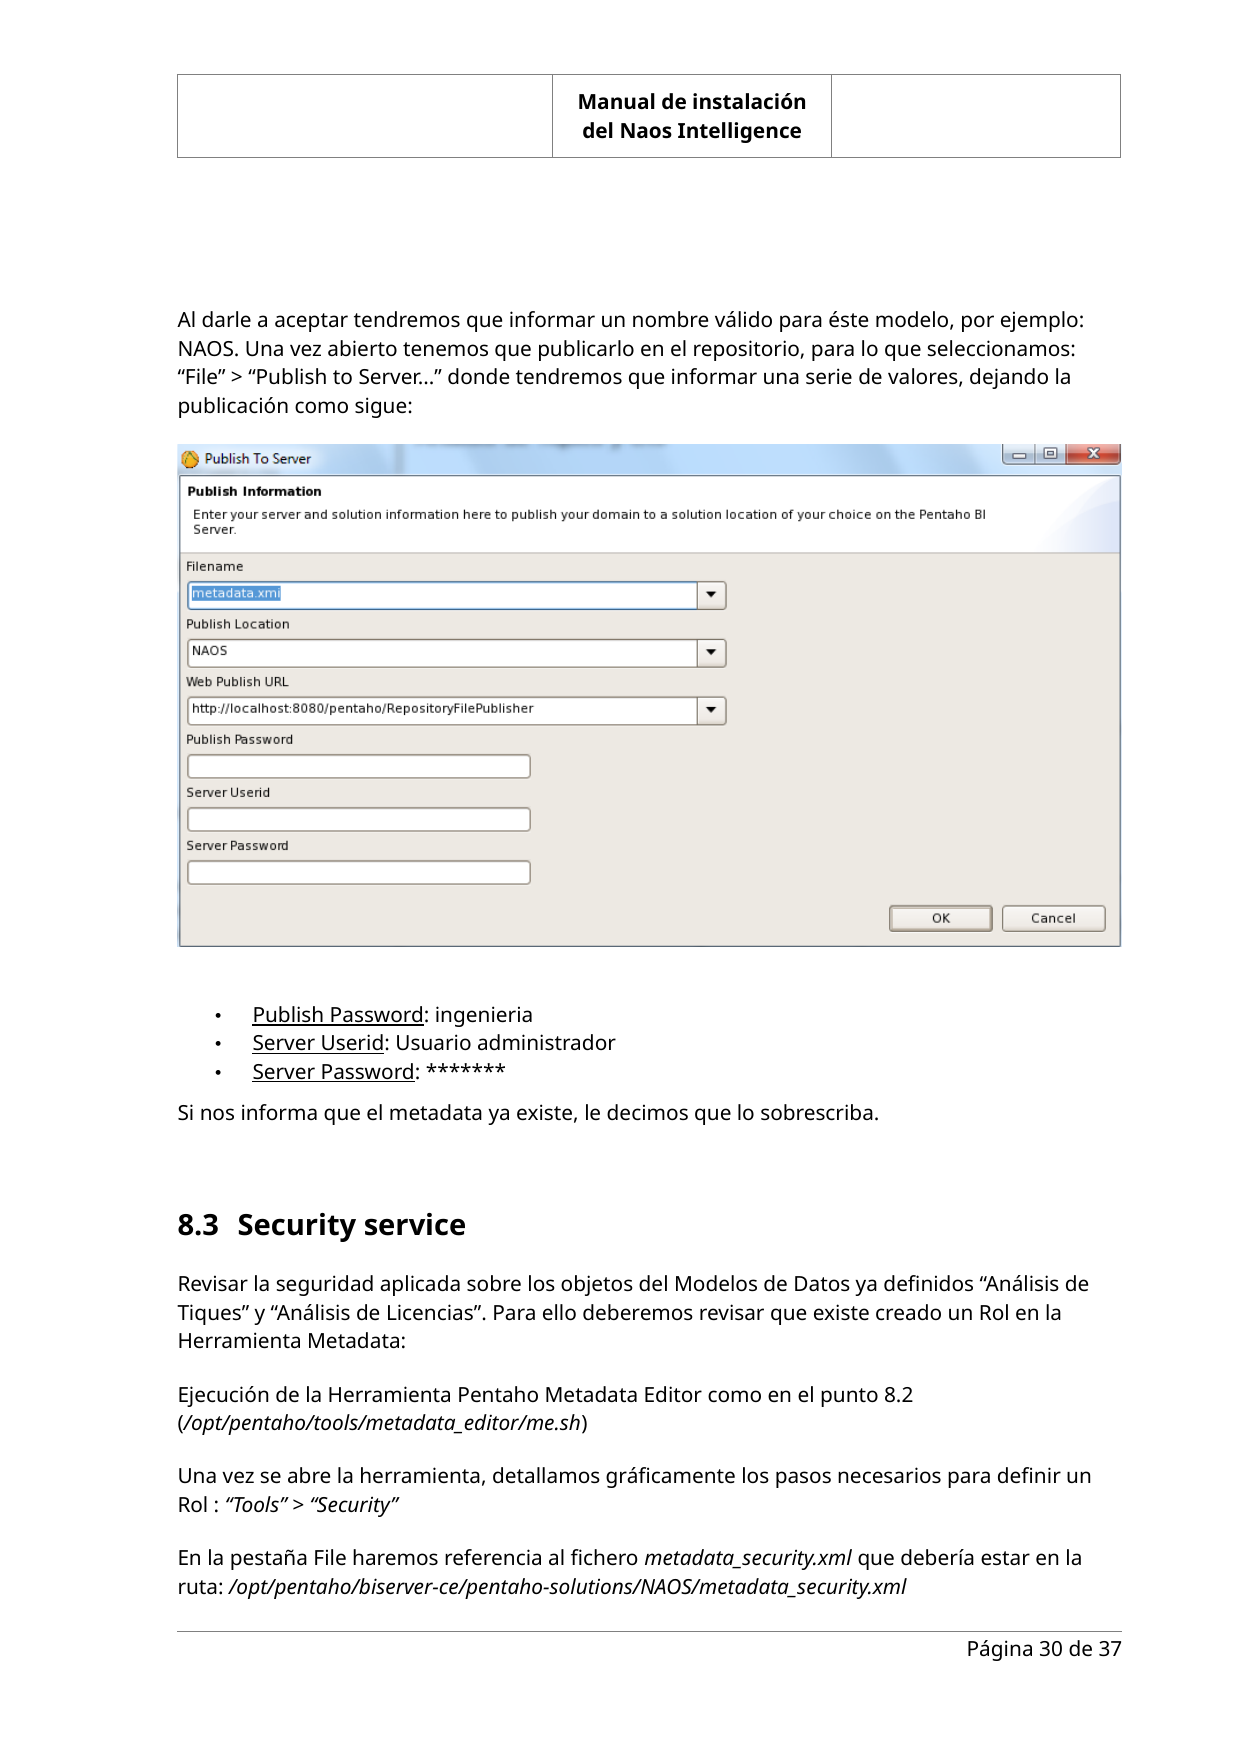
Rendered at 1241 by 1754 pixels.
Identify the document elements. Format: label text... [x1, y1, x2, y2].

list Server Password: ******* [215, 1057, 1122, 1085]
text Si nos informa que el metadata ya existe, le decimos que lo sobrescriba. [177, 1098, 1122, 1126]
subtitle Security service [177, 1205, 1122, 1244]
text Revisar la seguridad aplicada sobre los objetos del Modelos de Datos ya definidos “Análisis de Tiques” y “Análisis de Licencias”. Para ello deberemos revisar que existe creado un Rol en la Herramienta Metadata: [177, 1269, 1122, 1355]
text Al darle a aceptar tendremos que informar un nombre válido para éste modelo, por ejemplo: NAOS. Una vez abierto tenemos que publicarlo en el repositorio, para lo que seleccionamos: “File” > “Publish to Server...” donde tendremos que informar una serie de valores, dejando la publicación como sigue: [177, 306, 1122, 419]
picture [177, 444, 1122, 947]
text En la pestaña File haremos referencia al fichero metadata_security.xml que debería estar en la ruta: /opt/pentaho/biserver-ce/pentaho-solutions/NAOS/metadata_security.xml [177, 1543, 1122, 1600]
list Publish Password: ingenieria [215, 1000, 1122, 1028]
text Una vez se abre la herramienta, detallamos gráficamente los pasos necesarios para definir un Rol : “Tools” > “Security” [177, 1462, 1122, 1518]
list Server Userid: Usuario administrador [215, 1028, 1122, 1057]
text Ejecución de la Herramienta Pentaho Metadata Editor como en el punto 8.2 (/opt/pentaho/tools/metadata_editor/me.sh) [177, 1380, 1122, 1437]
